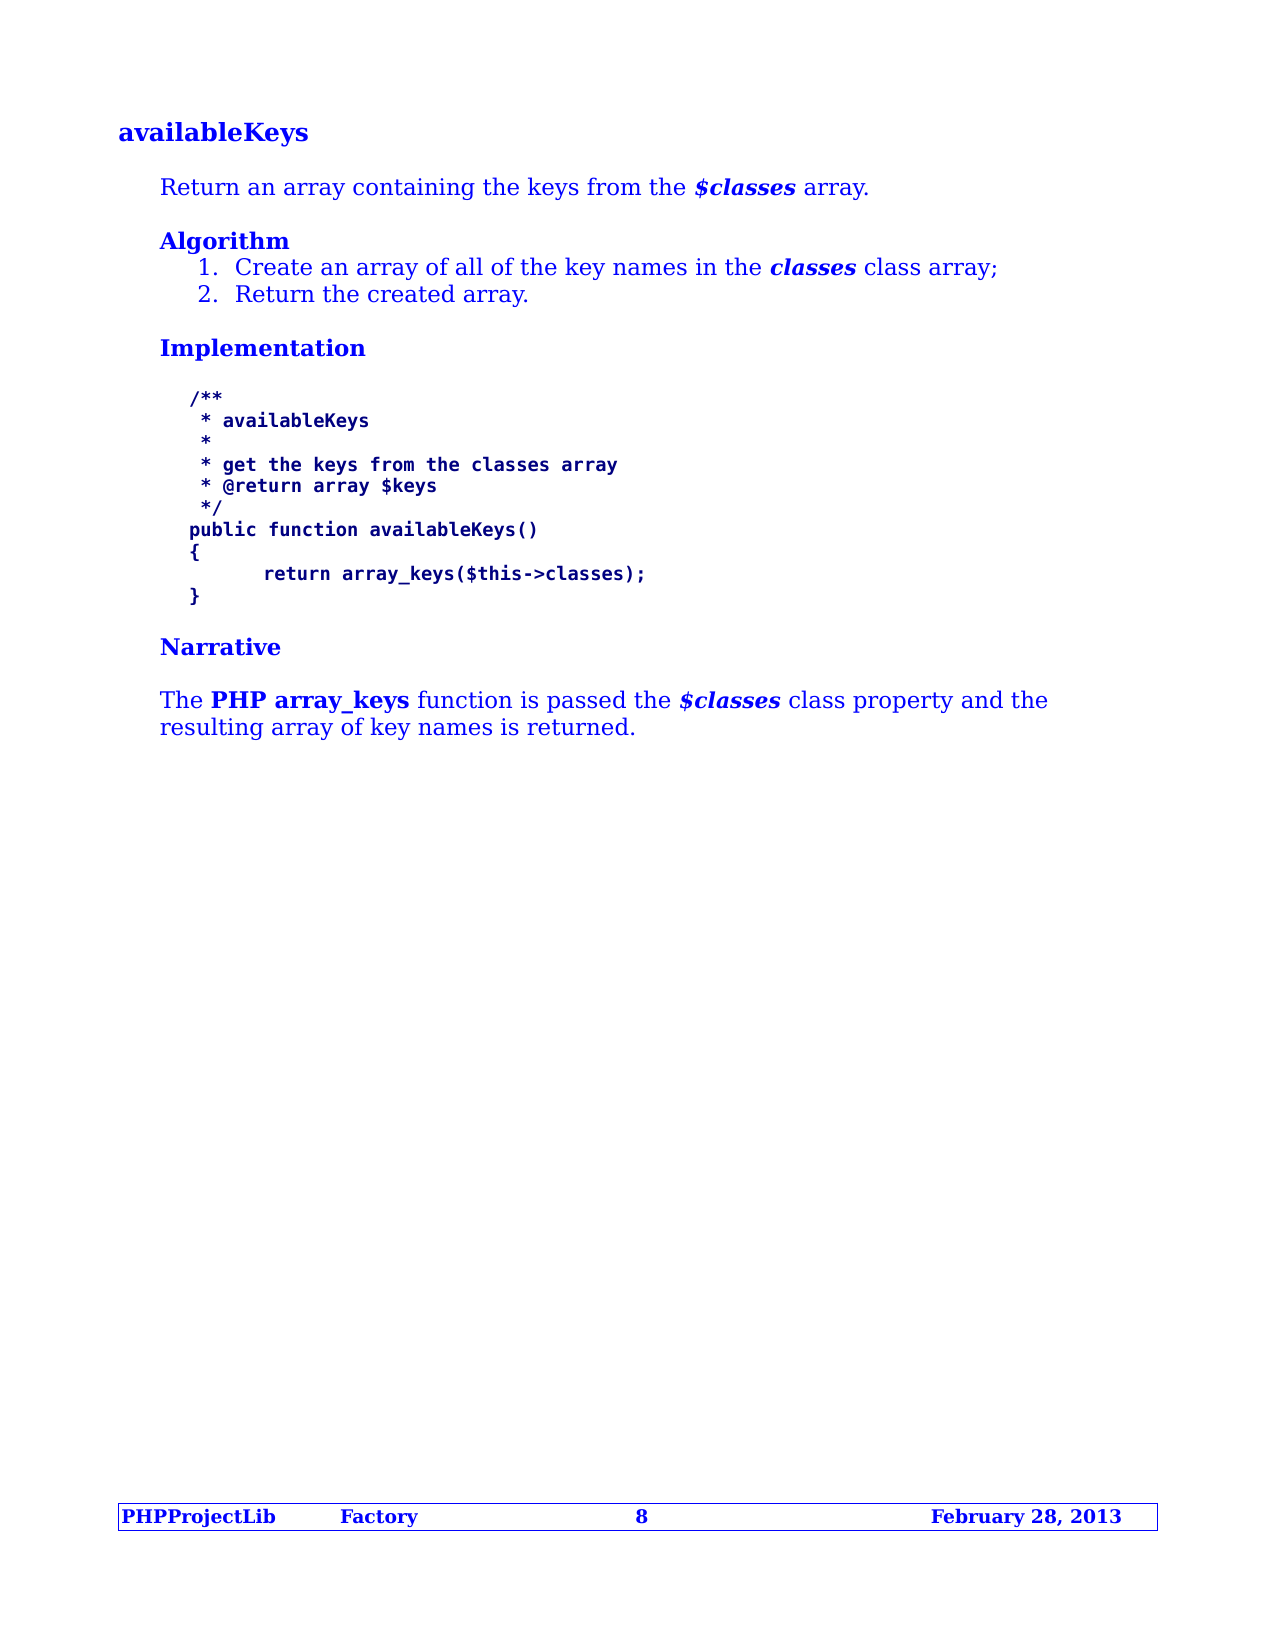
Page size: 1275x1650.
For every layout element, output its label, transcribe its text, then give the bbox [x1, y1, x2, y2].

list } [189, 585, 1157, 607]
list * [189, 432, 1157, 453]
list /** [189, 388, 1157, 410]
list return array_keys($this->classes); [189, 563, 1157, 585]
list * get the keys from the classes array [189, 453, 1157, 475]
list Create an array of all of the key names in the classes class array; [197, 254, 1157, 281]
title availableKeys [118, 118, 1157, 147]
list { [189, 541, 1157, 563]
list Return the created array. [197, 281, 1157, 308]
text Algorithm [159, 227, 1157, 254]
text Narrative [159, 633, 1157, 660]
list * availableKeys [189, 410, 1157, 432]
text Implementation [159, 334, 1157, 361]
list public function availableKeys() [189, 519, 1157, 541]
text Return an array containing the keys from the $classes array. [159, 174, 1157, 201]
text The PHP array_keys function is passed the $classes class property and the resulting array of key names is returned. [159, 687, 1157, 741]
list */ [189, 497, 1157, 519]
list * @return array $keys [189, 475, 1157, 497]
